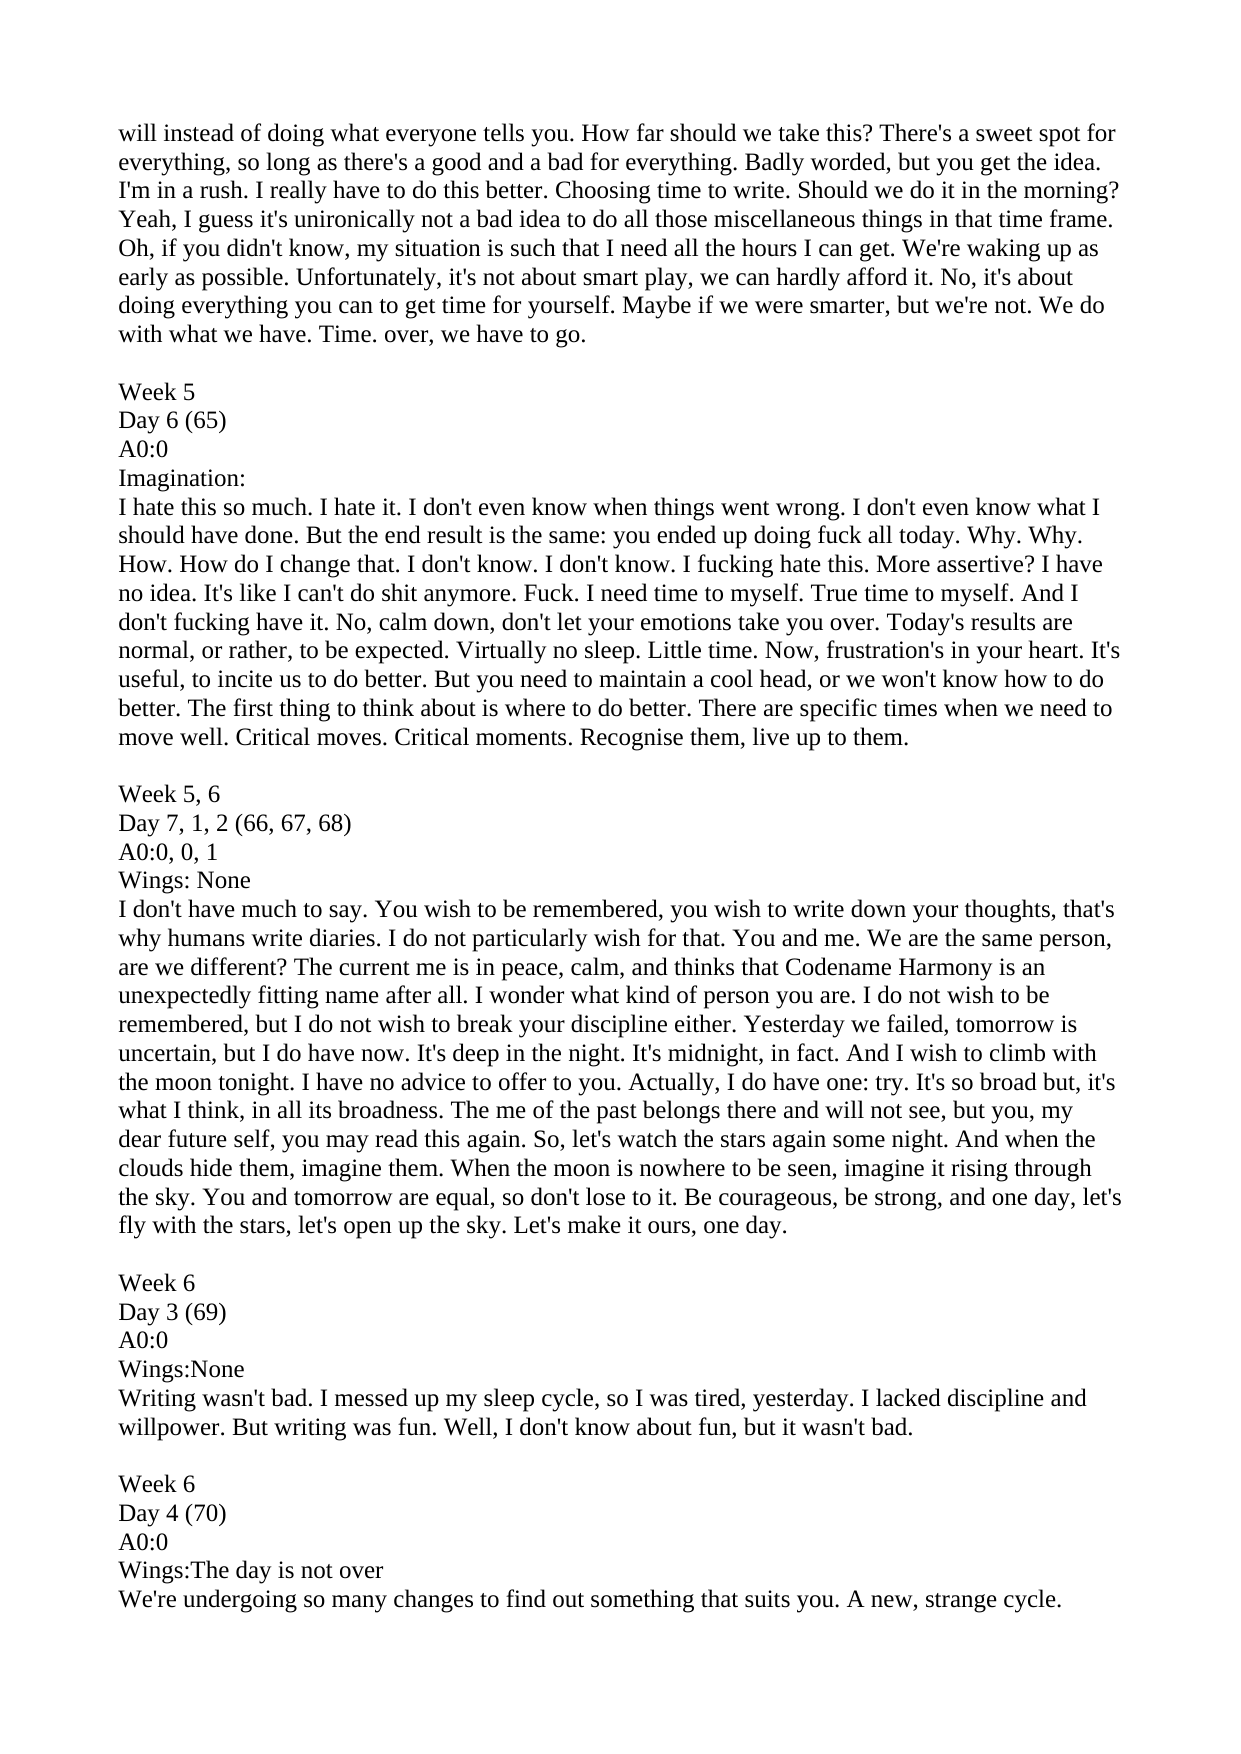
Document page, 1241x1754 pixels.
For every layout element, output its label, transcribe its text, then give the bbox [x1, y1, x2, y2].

text Wings: None [118, 866, 1122, 894]
text Week 6 [118, 1469, 1122, 1498]
text Week 5, 6 [118, 779, 1122, 808]
text Wings:None [118, 1354, 1122, 1383]
text Day 6 (65) [118, 406, 1122, 434]
text Day 4 (70) [118, 1498, 1122, 1527]
text Week 6 [118, 1268, 1122, 1297]
text Writing wasn't bad. I messed up my sleep cycle, so I was tired, yesterday. I lacked discipline and willpower. But writing was fun. Well, I don't know about fun, but it wasn't bad. [118, 1383, 1122, 1441]
text will instead of doing what everyone tells you. How far should we take this? There's a sweet spot for everything, so long as there's a good and a bad for everything. Badly worded, but you get the idea. I'm in a rush. I really have to do this better. Choosing time to write. Should we do it in the morning? Yeah, I guess it's unironically not a bad idea to do all those miscellaneous things in that time frame. Oh, if you didn't know, my situation is such that I need all the hours I can get. We're waking up as early as possible. Unfortunately, it's not about smart play, we can hardly afford it. No, it's about doing everything you can to get time for yourself. Maybe if we were smarter, but we're not. We do with what we have. Time. over, we have to go. [118, 118, 1122, 348]
text A0:0 [118, 1326, 1122, 1354]
text Wings:The day is not over [118, 1556, 1122, 1584]
text A0:0, 0, 1 [118, 837, 1122, 866]
text A0:0 [118, 434, 1122, 463]
text Imagination: [118, 463, 1122, 492]
text A0:0 [118, 1527, 1122, 1556]
text Day 7, 1, 2 (66, 67, 68) [118, 808, 1122, 837]
text I don't have much to say. You wish to be remembered, you wish to write down your thoughts, that's why humans write diaries. I do not particularly wish for that. You and me. We are the same person, are we different? The current me is in peace, calm, and thinks that Codename Harmony is an unexpectedly fitting name after all. I wonder what kind of person you are. I do not wish to be remembered, but I do not wish to break your discipline either. Yesterday we failed, tomorrow is uncertain, but I do have now. It's deep in the night. It's midnight, in fact. And I wish to climb with the moon tonight. I have no advice to offer to you. Actually, I do have one: try. It's so broad but, it's what I think, in all its broadness. The me of the past belongs there and will not see, but you, my dear future self, you may read this again. So, let's watch the stars again some night. And when the clouds hide them, imagine them. When the moon is nowhere to be seen, imagine it rising through the sky. You and tomorrow are equal, so don't lose to it. Be courageous, be strong, and one day, let's fly with the stars, let's open up the sky. Let's make it ours, one day. [118, 894, 1122, 1239]
text We're undergoing so many changes to find out something that suits you. A new, strange cycle. [118, 1584, 1122, 1613]
text Day 3 (69) [118, 1297, 1122, 1326]
text Week 5 [118, 377, 1122, 406]
text I hate this so much. I hate it. I don't even know when things went wrong. I don't even know what I should have done. But the end result is the same: you ended up doing fuck all today. Why. Why. How. How do I change that. I don't know. I don't know. I fucking hate this. More assertive? I have no idea. It's like I can't do shit anymore. Fuck. I need time to myself. True time to myself. And I don't fucking have it. No, calm down, don't let your emotions take you over. Today's results are normal, or rather, to be expected. Virtually no sleep. Little time. Now, frustration's in your heart. It's useful, to incite us to do better. But you need to maintain a cool head, or we won't know how to do better. The first thing to think about is where to do better. There are specific times when we need to move well. Critical moves. Critical moments. Recognise them, live up to them. [118, 492, 1122, 751]
